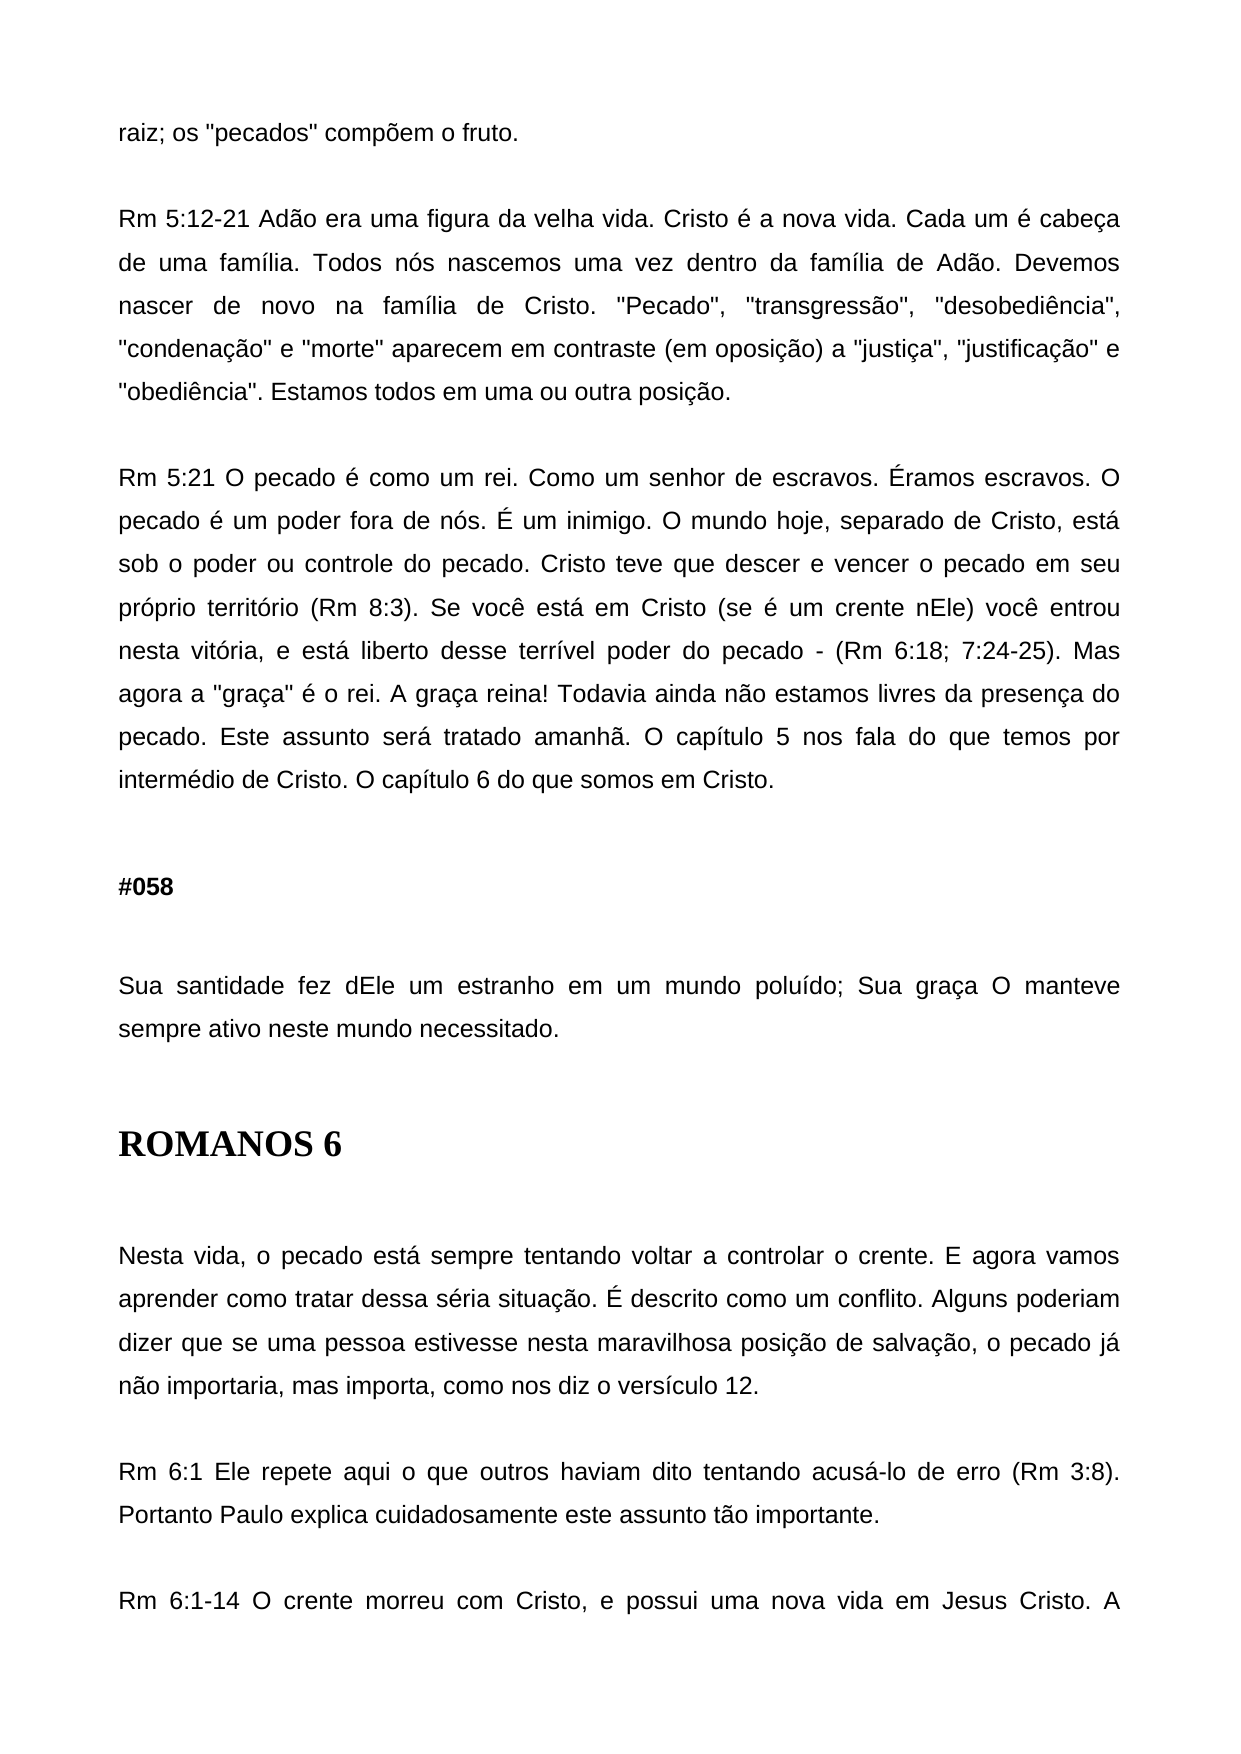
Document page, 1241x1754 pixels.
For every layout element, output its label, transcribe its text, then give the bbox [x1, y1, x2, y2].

text Rm 5:12-21 Adão era uma figura da velha vida. Cristo é a nova vida. Cada um é cabeça de uma família. Todos nós nascemos uma vez dentro da família de Adão. Devemos nascer de novo na família de Cristo. "Pecado", "transgressão", "desobediência", "condenação" e "morte" aparecem em contraste (em oposição) a "justiça", "justificação" e "obediência". Estamos todos em uma ou outra posição. [118, 204, 1122, 406]
text Sua santidade fez dEle um estranho em um mundo poluído; Sua graça O manteve sempre ativo neste mundo necessitado. [118, 971, 1122, 1043]
text Rm 6:1 Ele repete aqui o que outros haviam dito tentando acusá-lo de erro (Rm 3:8). Portanto Paulo explica cuidadosamente este assunto tão importante. [118, 1457, 1122, 1529]
text Rm 5:21 O pecado é como um rei. Como um senhor de escravos. Éramos escravos. O pecado é um poder fora de nós. É um inimigo. O mundo hoje, separado de Cristo, está sob o poder ou controle do pecado. Cristo teve que descer e vencer o pecado em seu próprio território (Rm 8:3). Se você está em Cristo (se é um crente nEle) você entrou nesta vitória, e está liberto desse terrível poder do pecado - (Rm 6:18; 7:24-25). Mas agora a "graça" é o rei. A graça reina! Todavia ainda não estamos livres da presença do pecado. Este assunto será tratado amanhã. O capítulo 5 nos fala do que temos por intermédio de Cristo. O capítulo 6 do que somos em Cristo. [118, 463, 1122, 794]
subtitle ROMANOS 6 [118, 1121, 1122, 1164]
text Nesta vida, o pecado está sempre tentando voltar a controlar o crente. E agora vamos aprender como tratar dessa séria situação. É descrito como um conflito. Alguns poderiam dizer que se uma pessoa estivesse nesta maravilhosa posição de salvação, o pecado já não importaria, mas importa, como nos diz o versículo 12. [118, 1241, 1122, 1399]
subtitle #058 [118, 872, 1122, 901]
text raiz; os "pecados" compõem o fruto. [118, 118, 1122, 147]
text Rm 6:1-14 O crente morreu com Cristo, e possui uma nova vida em Jesus Cristo. A [118, 1586, 1122, 1615]
